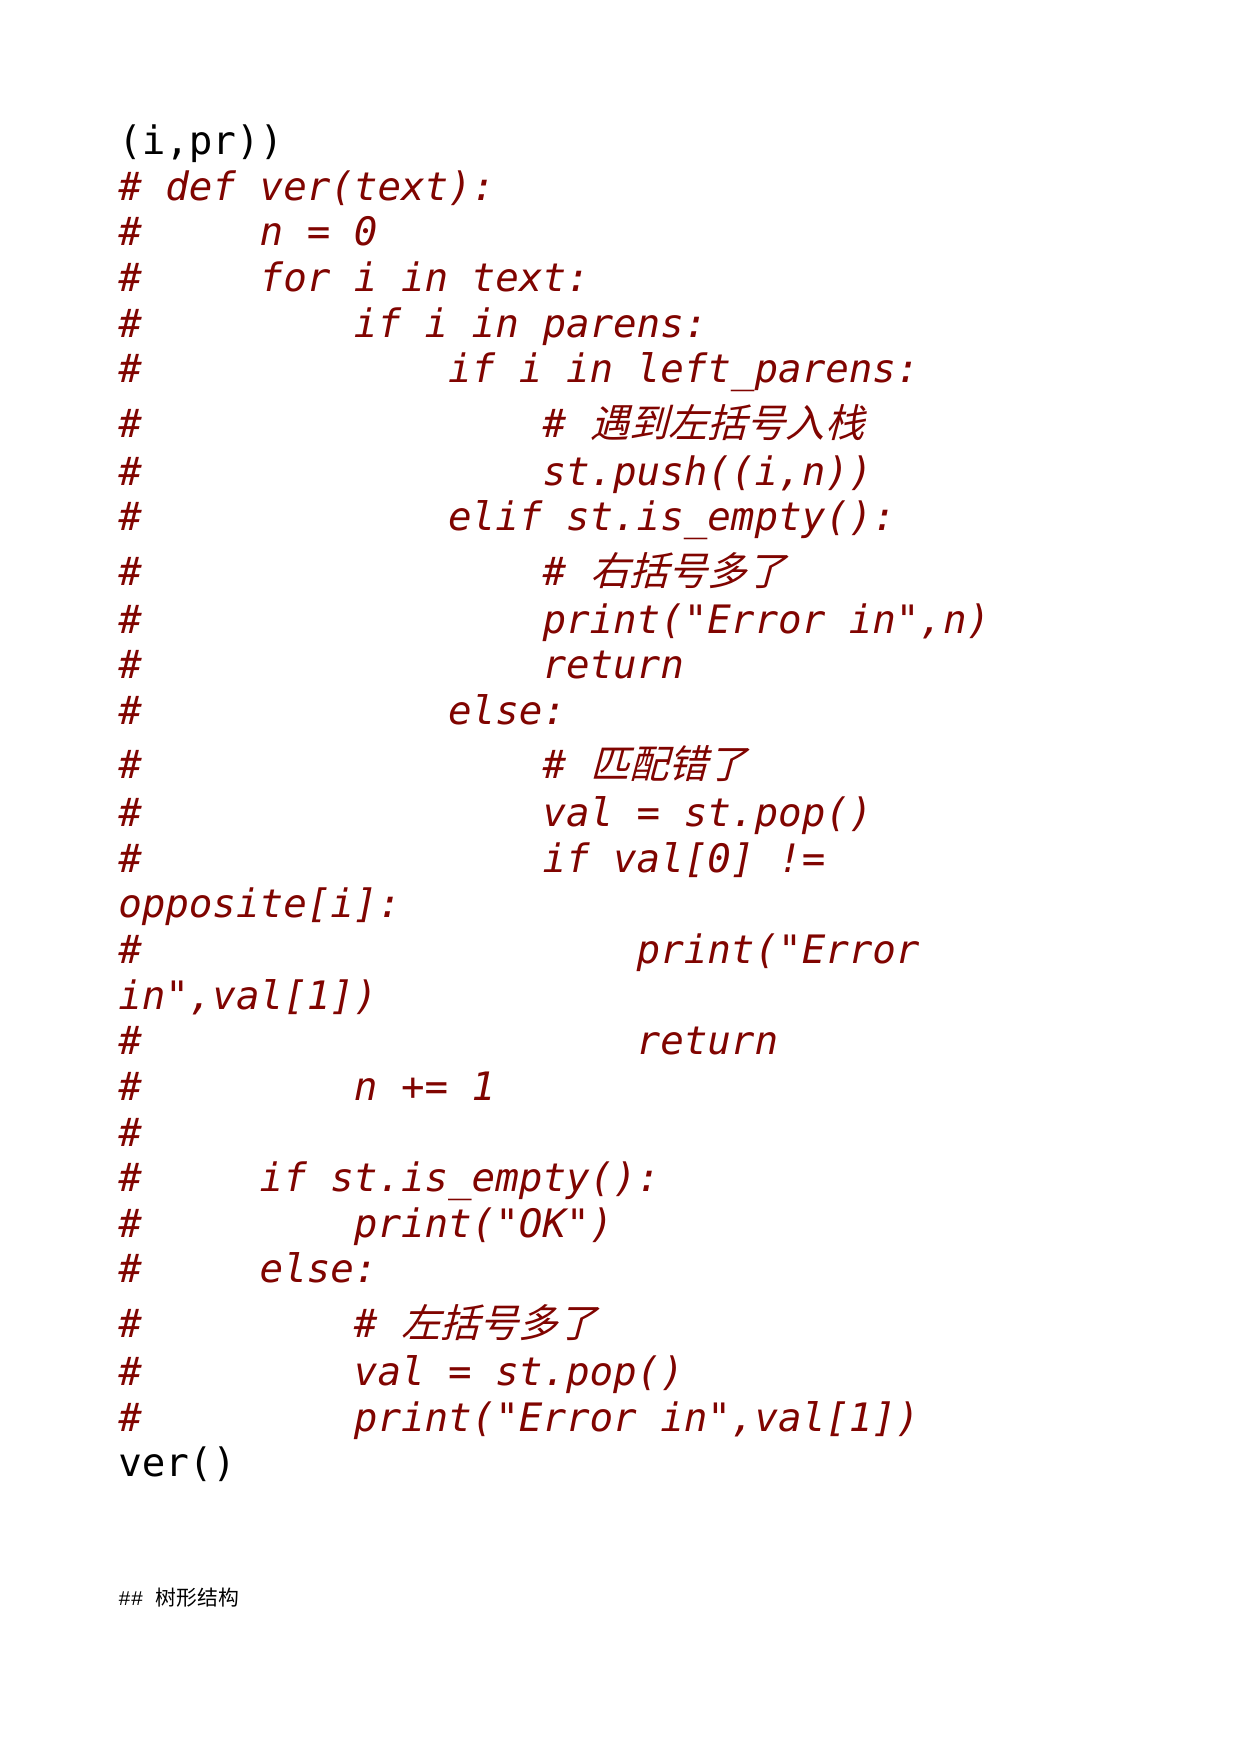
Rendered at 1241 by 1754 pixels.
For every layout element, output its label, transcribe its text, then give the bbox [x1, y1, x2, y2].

text # def ver(text): [118, 164, 1122, 209]
text # return [118, 1018, 1122, 1064]
text ## 树形结构 [118, 1586, 1122, 1612]
text # n += 1 [118, 1064, 1122, 1110]
text # print("Error in",val[1]) [118, 1394, 1122, 1440]
text # n = 0 [118, 209, 1122, 255]
text # val = st.pop() [118, 790, 1122, 836]
text # [118, 1110, 1122, 1155]
text (i,pr)) [118, 118, 1122, 164]
text # else: [118, 688, 1122, 733]
text # print("Error in",n) [118, 597, 1122, 642]
text # if st.is_empty(): [118, 1155, 1122, 1201]
text # val = st.pop() [118, 1349, 1122, 1394]
text # return [118, 642, 1122, 688]
text # elif st.is_empty(): [118, 494, 1122, 540]
text # st.push((i,n)) [118, 449, 1122, 494]
text # if val[0] != opposite[i]: [118, 836, 1122, 927]
text ver() [118, 1440, 1122, 1486]
text # print("Error in",val[1]) [118, 927, 1122, 1018]
text # # 遇到左括号入栈 [118, 392, 1122, 449]
text # if i in left_parens: [118, 346, 1122, 392]
text # print("OK") [118, 1201, 1122, 1247]
text # if i in parens: [118, 301, 1122, 346]
text # # 左括号多了 [118, 1292, 1122, 1349]
text # # 右括号多了 [118, 540, 1122, 597]
text # else: [118, 1247, 1122, 1292]
text # for i in text: [118, 255, 1122, 301]
text # # 匹配错了 [118, 733, 1122, 790]
